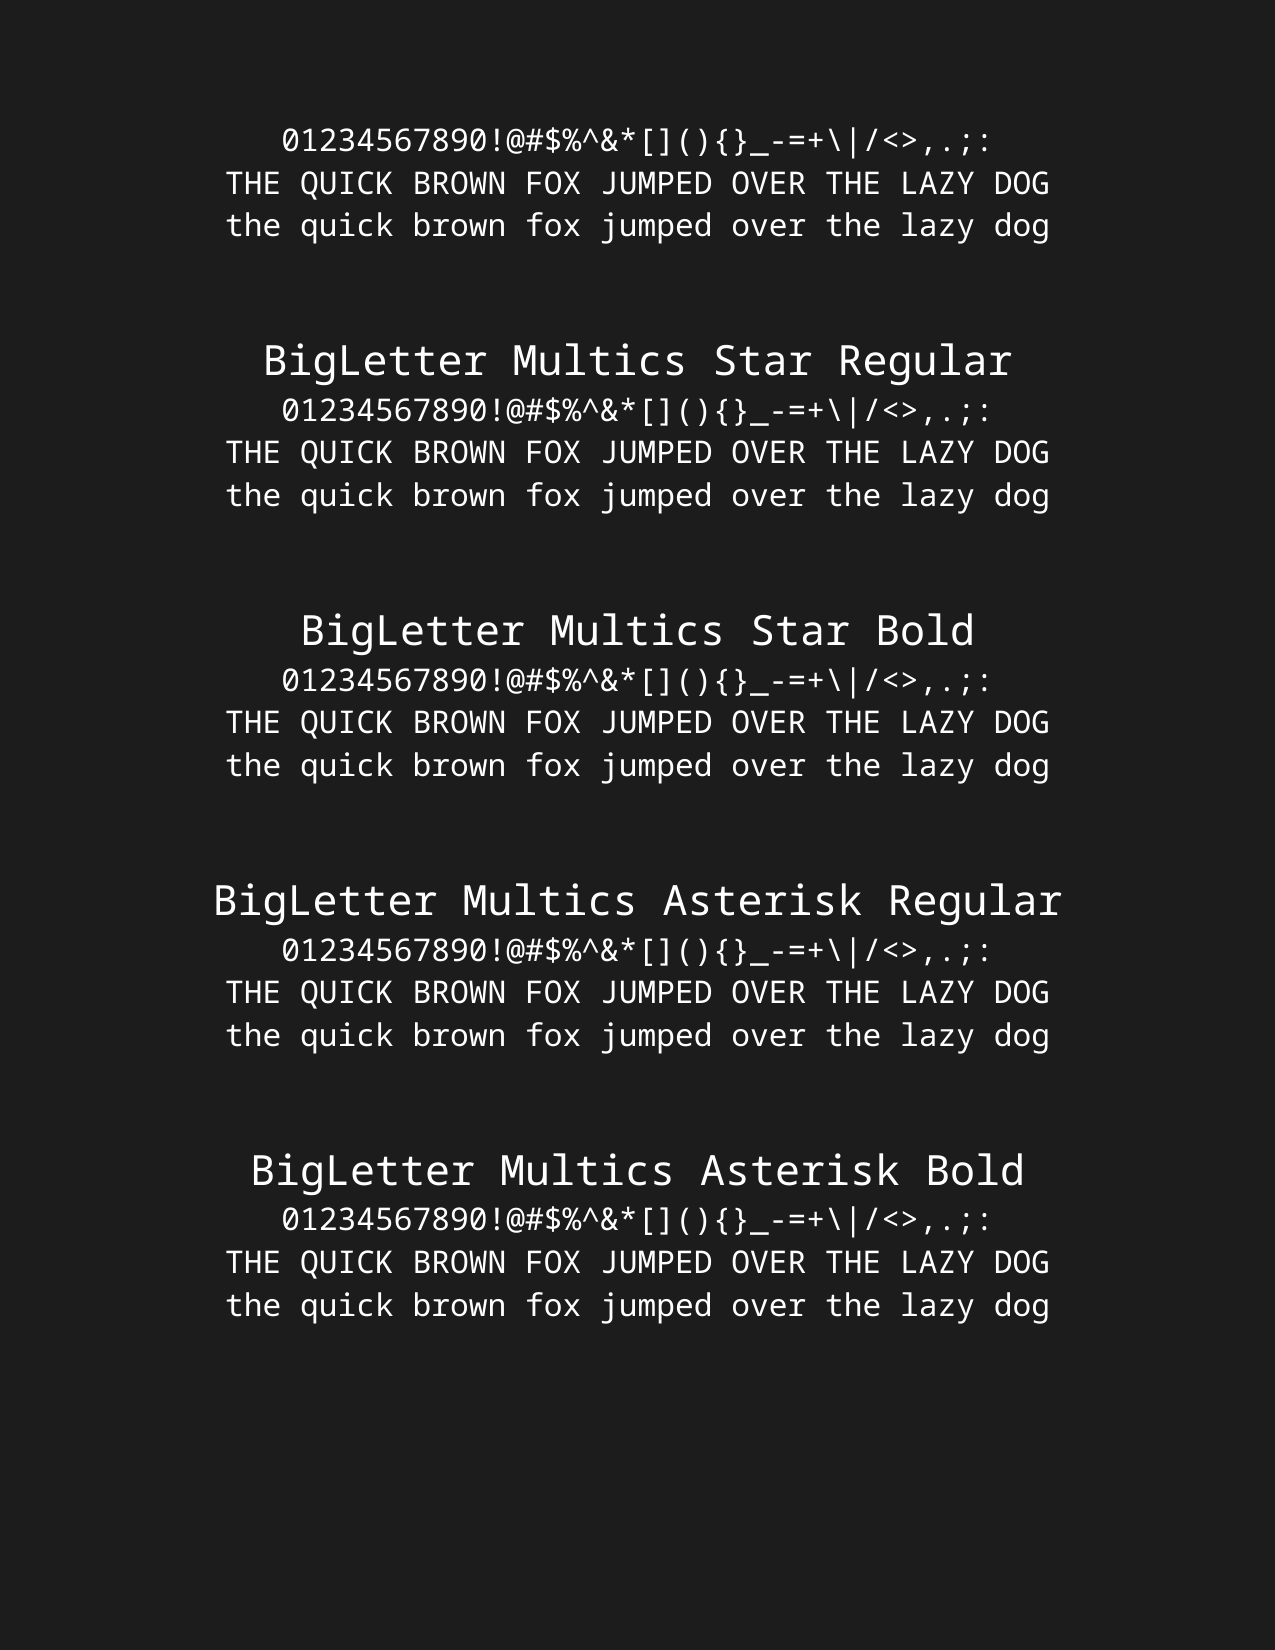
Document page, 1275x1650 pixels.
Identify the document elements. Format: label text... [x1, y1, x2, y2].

text the quick brown fox jumped over the lazy dog [118, 473, 1157, 516]
text THE QUICK BROWN FOX JUMPED OVER THE LAZY DOG [118, 1240, 1157, 1282]
text 01234567890!@#$%^&*[](){}_-=+\|/<>,.;: [118, 927, 1157, 970]
text the quick brown fox jumped over the lazy dog [118, 1013, 1157, 1055]
text 01234567890!@#$%^&*[](){}_-=+\|/<>,.;: [118, 118, 1157, 161]
text THE QUICK BROWN FOX JUMPED OVER THE LAZY DOG [118, 700, 1157, 743]
text the quick brown fox jumped over the lazy dog [118, 203, 1157, 246]
text BigLetter Multics Star Bold [118, 601, 1157, 658]
text THE QUICK BROWN FOX JUMPED OVER THE LAZY DOG [118, 970, 1157, 1013]
text the quick brown fox jumped over the lazy dog [118, 1282, 1157, 1325]
text 01234567890!@#$%^&*[](){}_-=+\|/<>,.;: [118, 658, 1157, 700]
text 01234567890!@#$%^&*[](){}_-=+\|/<>,.;: [118, 1197, 1157, 1240]
text THE QUICK BROWN FOX JUMPED OVER THE LAZY DOG [118, 161, 1157, 203]
text BigLetter Multics Star Regular [118, 331, 1157, 388]
text 01234567890!@#$%^&*[](){}_-=+\|/<>,.;: [118, 388, 1157, 431]
text THE QUICK BROWN FOX JUMPED OVER THE LAZY DOG [118, 431, 1157, 473]
text the quick brown fox jumped over the lazy dog [118, 743, 1157, 786]
text BigLetter Multics Asterisk Bold [118, 1141, 1157, 1197]
text BigLetter Multics Asterisk Regular [118, 871, 1157, 927]
